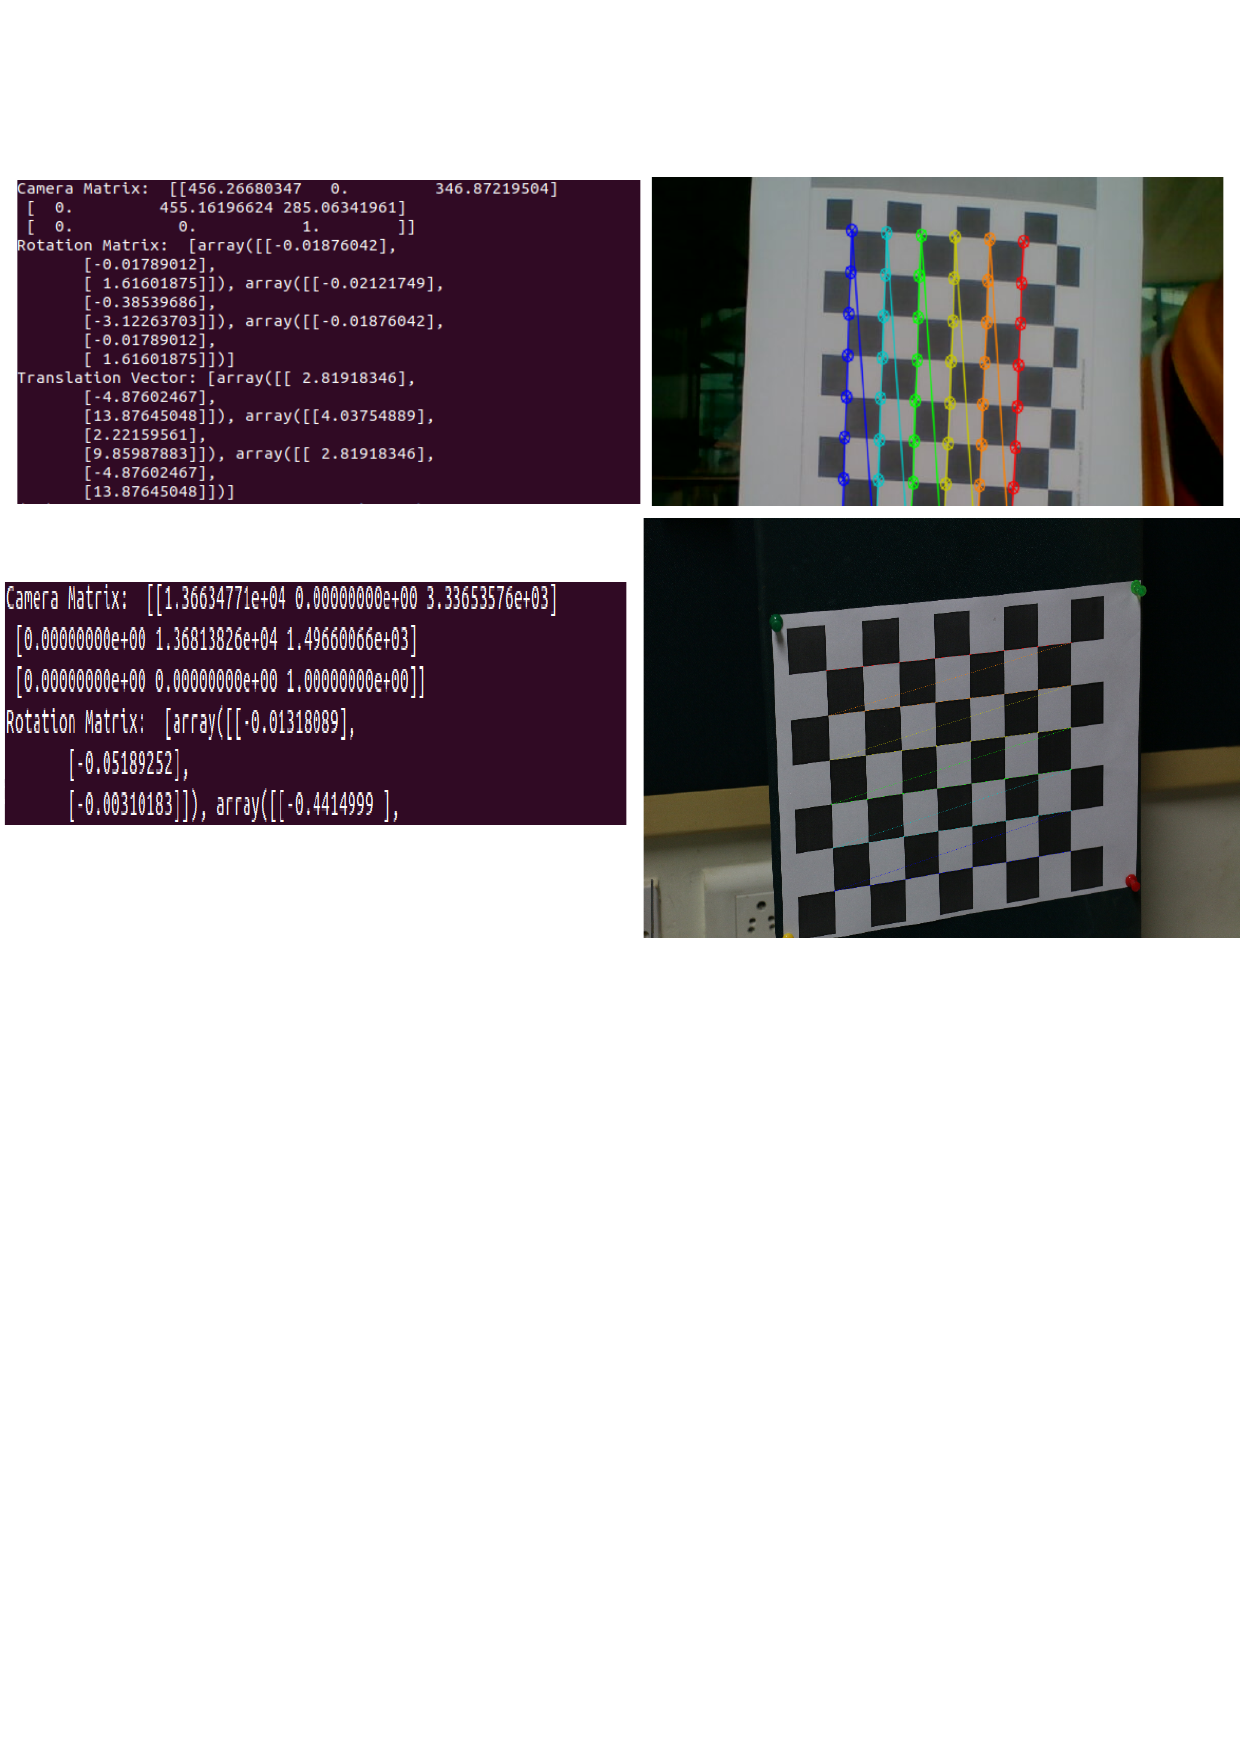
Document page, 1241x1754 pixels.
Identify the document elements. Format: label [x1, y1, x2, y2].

picture [4, 582, 627, 825]
picture [17, 180, 641, 504]
picture [643, 518, 1240, 938]
picture [651, 177, 1224, 506]
